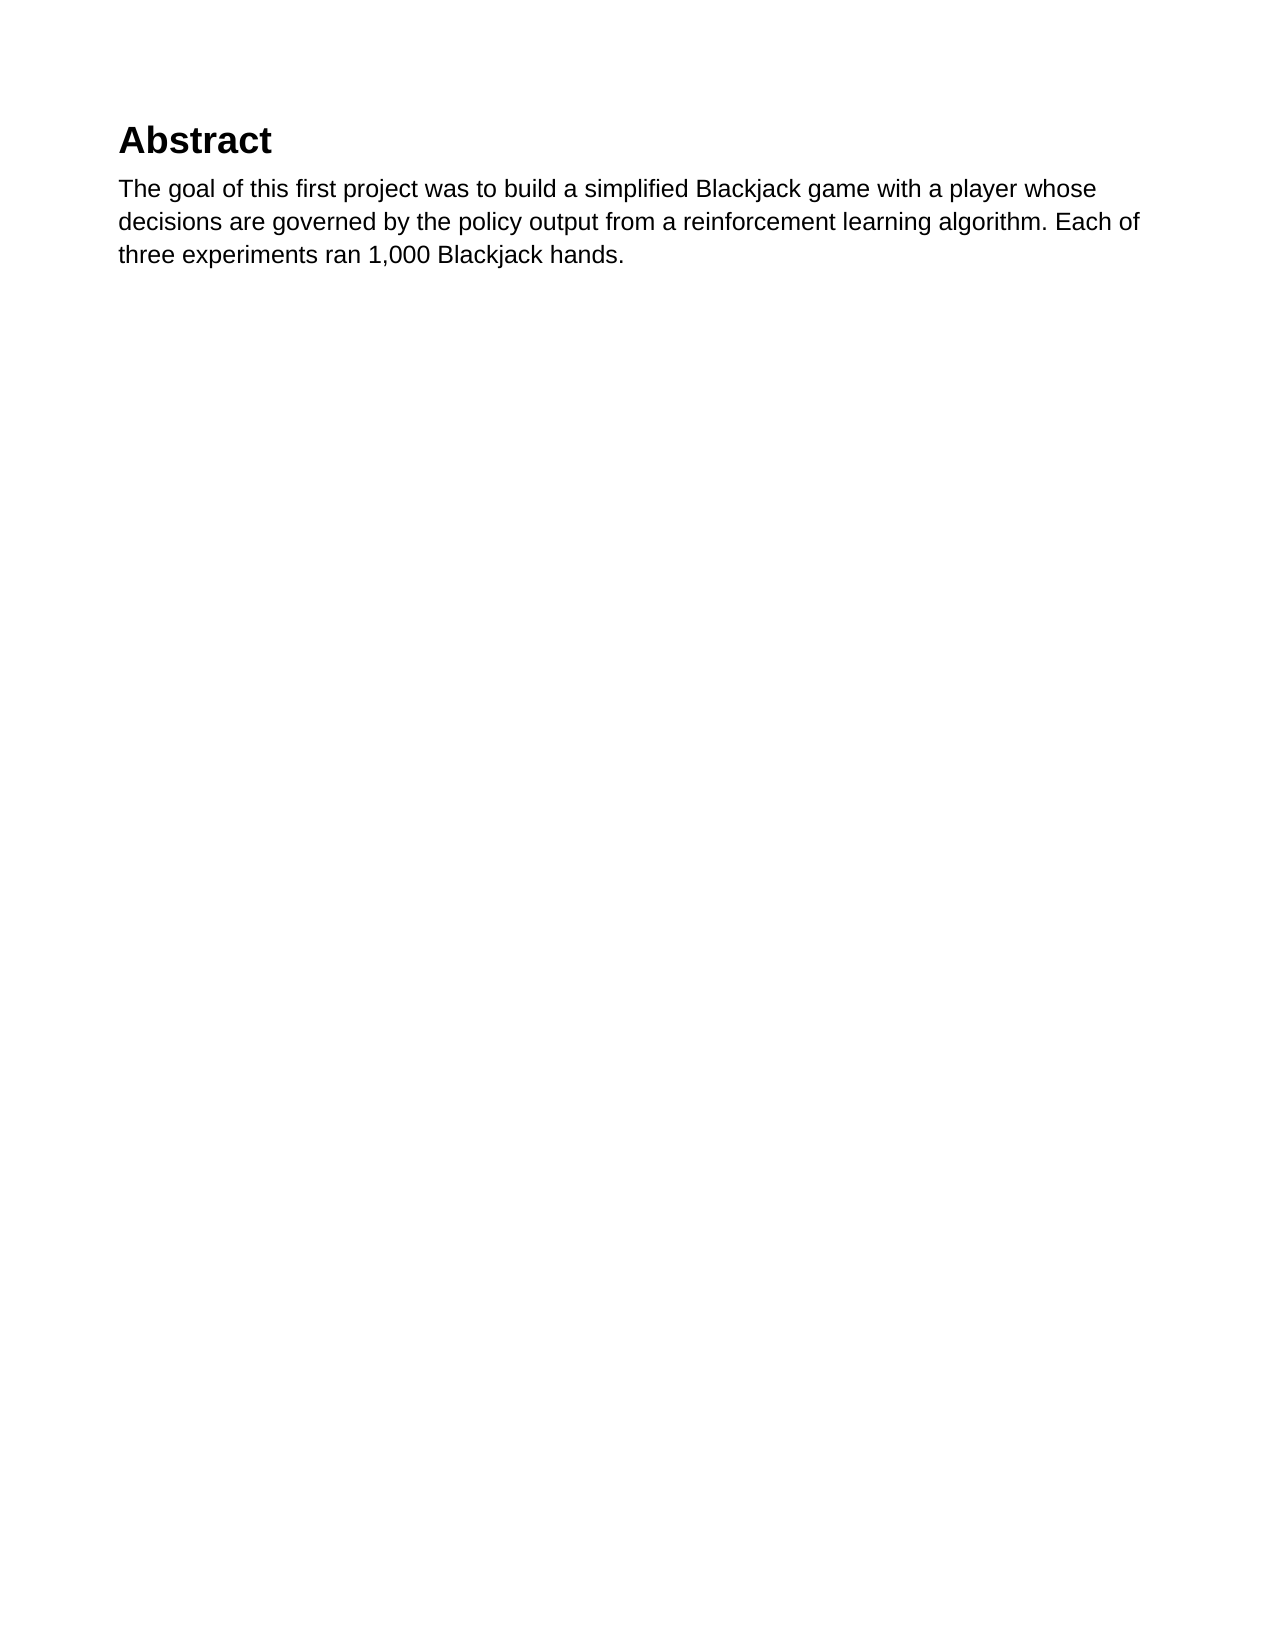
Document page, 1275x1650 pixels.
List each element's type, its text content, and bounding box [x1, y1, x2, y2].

subtitle Abstract [118, 118, 1157, 162]
text The goal of this first project was to build a simplified Blackjack game with a player whose decisions are governed by the policy output from a reinforcement learning algorithm. Each of three experiments ran 1,000 Blackjack hands. [118, 174, 1157, 269]
